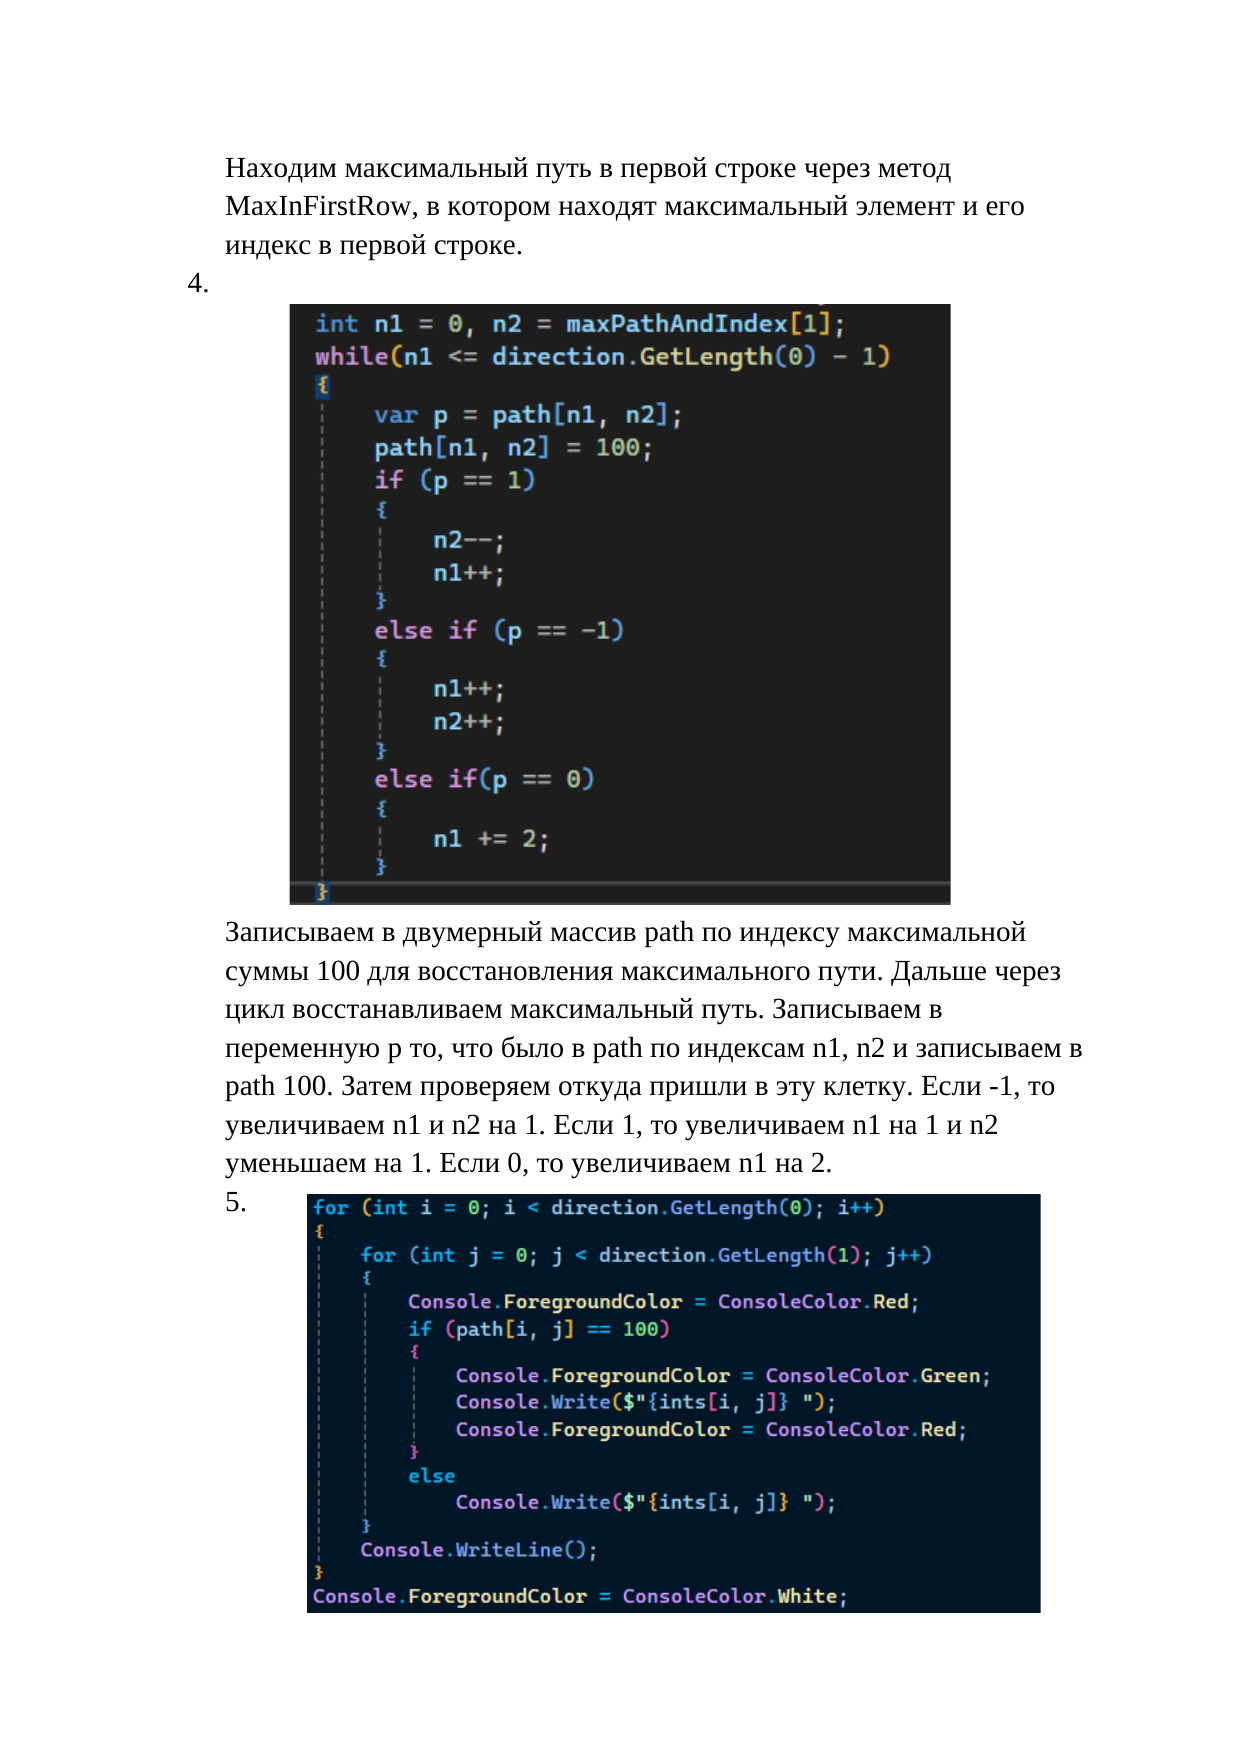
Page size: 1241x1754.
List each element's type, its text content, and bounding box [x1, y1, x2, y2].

text 5. [225, 1184, 1090, 1218]
text Находим максимальный путь в первой строке через метод MaxInFirstRow, в котором находят максимальный элемент и его индекс в первой строке. [225, 150, 1090, 261]
picture [289, 304, 951, 905]
picture [307, 1194, 1041, 1613]
text Записываем в двумерный массив path по индексу максимальной суммы 100 для восстановления максимального пути. Дальше через цикл восстанавливаем максимальный путь. Записываем в переменную p то, что было в path по индексам n1, n2 и записываем в path 100. Затем проверяем откуда пришли в эту клетку. Если -1, то увеличиваем n1 и n2 на 1. Если 1, то увеличиваем n1 на 1 и n2 уменьшаем на 1. Если 0, то увеличиваем n1 на 2. [225, 343, 1090, 1179]
